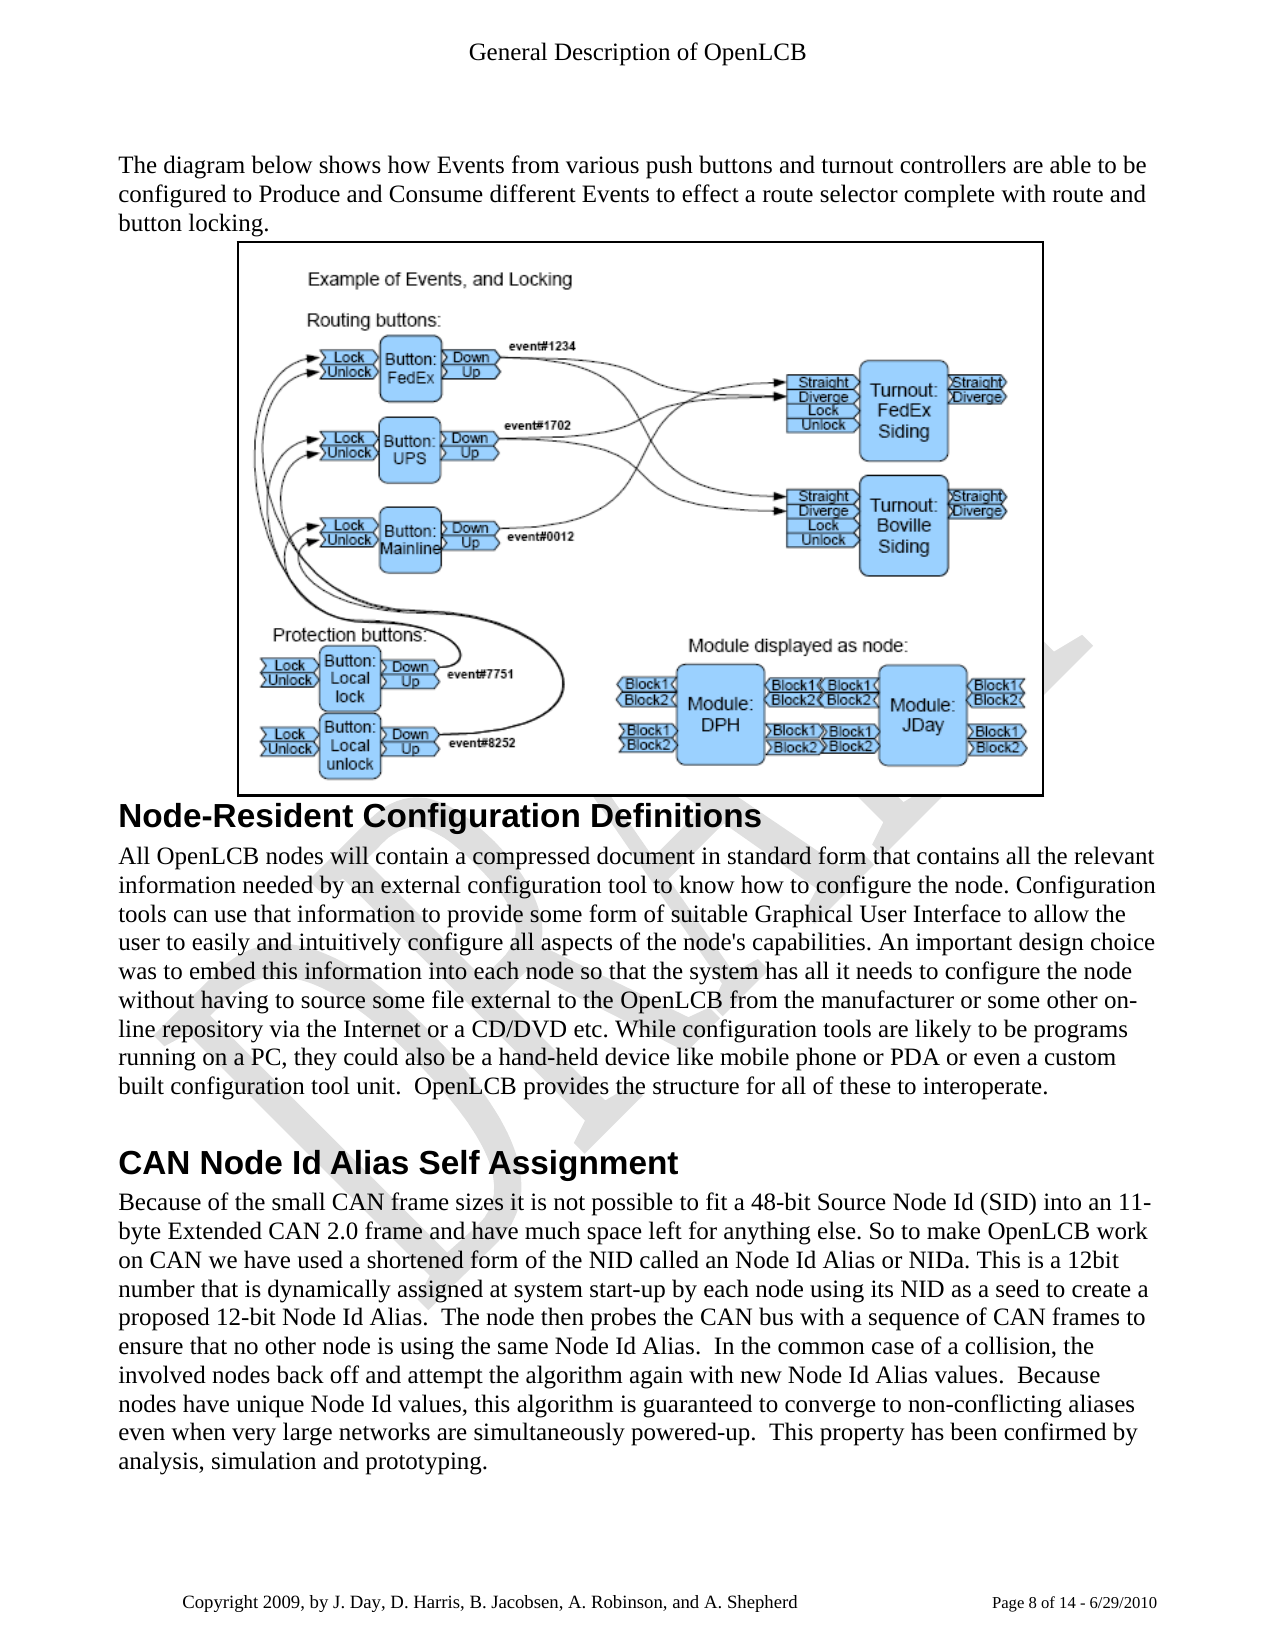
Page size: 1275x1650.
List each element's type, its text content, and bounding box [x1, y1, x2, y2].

text Because of the small CAN frame sizes it is not possible to fit a 48-bit Source Node Id (SID) into an 11-byte Extended CAN 2.0 frame and have much space left for anything else. So to make OpenLCB work on CAN we have used a shortened form of the NID called an Node Id Alias or NIDa. This is a 12bit number that is dynamically assigned at system start-up by each node using its NID as a seed to create a proposed 12-bit Node Id Alias. The node then probes the CAN bus with a sequence of CAN frames to ensure that no other node is using the same Node Id Alias. In the common case of a collision, the involved nodes back off and attempt the algorithm again with new Node Id Alias values. Because nodes have unique Node Id values, this algorithm is guaranteed to converge to non-conflicting aliases even when very large networks are simultaneously powered-up. This property has been confirmed by analysis, simulation and prototyping. [118, 1187, 1157, 1475]
text All OpenLCB nodes will contain a compressed document in standard form that contains all the relevant information needed by an external configuration tool to know how to configure the node. Configuration tools can use that information to provide some form of suitable Graphical User Interface to allow the user to easily and intuitively configure all aspects of the node's capabilities. An important design choice was to embed this information into each node so that the system has all it needs to configure the node without having to source some file external to the OpenLCB from the manufacturer or some other on-line repository via the Internet or a CD/DVD etc. While configuration tools are likely to be programs running on a PC, they could also be a hand-held device like mobile phone or PDA or even a custom built configuration tool unit. OpenLCB provides the structure for all of these to interoperate. [502, 841, 1157, 1100]
subtitle CAN Node Id Alias Self Assignment [118, 1143, 334, 1181]
subtitle CAN Node Id Alias Self Assignment [513, 1143, 1157, 1181]
text [239, 243, 1042, 794]
subtitle CAN Node Id Alias Self Assignment [339, 1143, 493, 1181]
subtitle Node-Resident Configuration Definitions [613, 797, 701, 835]
text All OpenLCB nodes will contain a compressed document in standard form that contains all the relevant information needed by an external configuration tool to know how to configure the node. Configuration tools can use that information to provide some form of suitable Graphical User Interface to allow the user to easily and intuitively configure all aspects of the node's capabilities. An important design choice was to embed this information into each node so that the system has all it needs to configure the node without having to source some file external to the OpenLCB from the manufacturer or some other on-line repository via the Internet or a CD/DVD etc. While configuration tools are likely to be programs running on a PC, they could also be a hand-held device like mobile phone or PDA or even a custom built configuration tool unit. OpenLCB provides the structure for all of these to interoperate. [211, 977, 449, 1100]
text The diagram below shows how Events from various push buttons and turnout controllers are able to be configured to Produce and Consume different Events to effect a route selector complete with route and button locking. [118, 150, 1157, 237]
subtitle Node-Resident Configuration Definitions [740, 797, 882, 835]
text All OpenLCB nodes will contain a compressed document in standard form that contains all the relevant information needed by an external configuration tool to know how to configure the node. Configuration tools can use that information to provide some form of suitable Graphical User Interface to allow the user to easily and intuitively configure all aspects of the node's capabilities. An important design choice was to embed this information into each node so that the system has all it needs to configure the node without having to source some file external to the OpenLCB from the manufacturer or some other on-line repository via the Internet or a CD/DVD etc. While configuration tools are likely to be programs running on a PC, they could also be a hand-held device like mobile phone or PDA or even a custom built configuration tool unit. OpenLCB provides the structure for all of these to interoperate. [495, 841, 721, 1016]
text All OpenLCB nodes will contain a compressed document in standard form that contains all the relevant information needed by an external configuration tool to know how to configure the node. Configuration tools can use that information to provide some form of suitable Graphical User Interface to allow the user to easily and intuitively configure all aspects of the node's capabilities. An important design choice was to embed this information into each node so that the system has all it needs to configure the node without having to source some file external to the OpenLCB from the manufacturer or some other on-line repository via the Internet or a CD/DVD etc. While configuration tools are likely to be programs running on a PC, they could also be a hand-held device like mobile phone or PDA or even a custom built configuration tool unit. OpenLCB provides the structure for all of these to interoperate. [366, 841, 515, 977]
subtitle Node-Resident Configuration Definitions [426, 797, 618, 835]
subtitle Node-Resident Configuration Definitions [118, 279, 408, 835]
text All OpenLCB nodes will contain a compressed document in standard form that contains all the relevant information needed by an external configuration tool to know how to configure the node. Configuration tools can use that information to provide some form of suitable Graphical User Interface to allow the user to easily and intuitively configure all aspects of the node's capabilities. An important design choice was to embed this information into each node so that the system has all it needs to configure the node without having to source some file external to the OpenLCB from the manufacturer or some other on-line repository via the Internet or a CD/DVD etc. While configuration tools are likely to be programs running on a PC, they could also be a hand-held device like mobile phone or PDA or even a custom built configuration tool unit. OpenLCB provides the structure for all of these to interoperate. [118, 841, 563, 1100]
subtitle Node-Resident Configuration Definitions [905, 279, 1157, 835]
